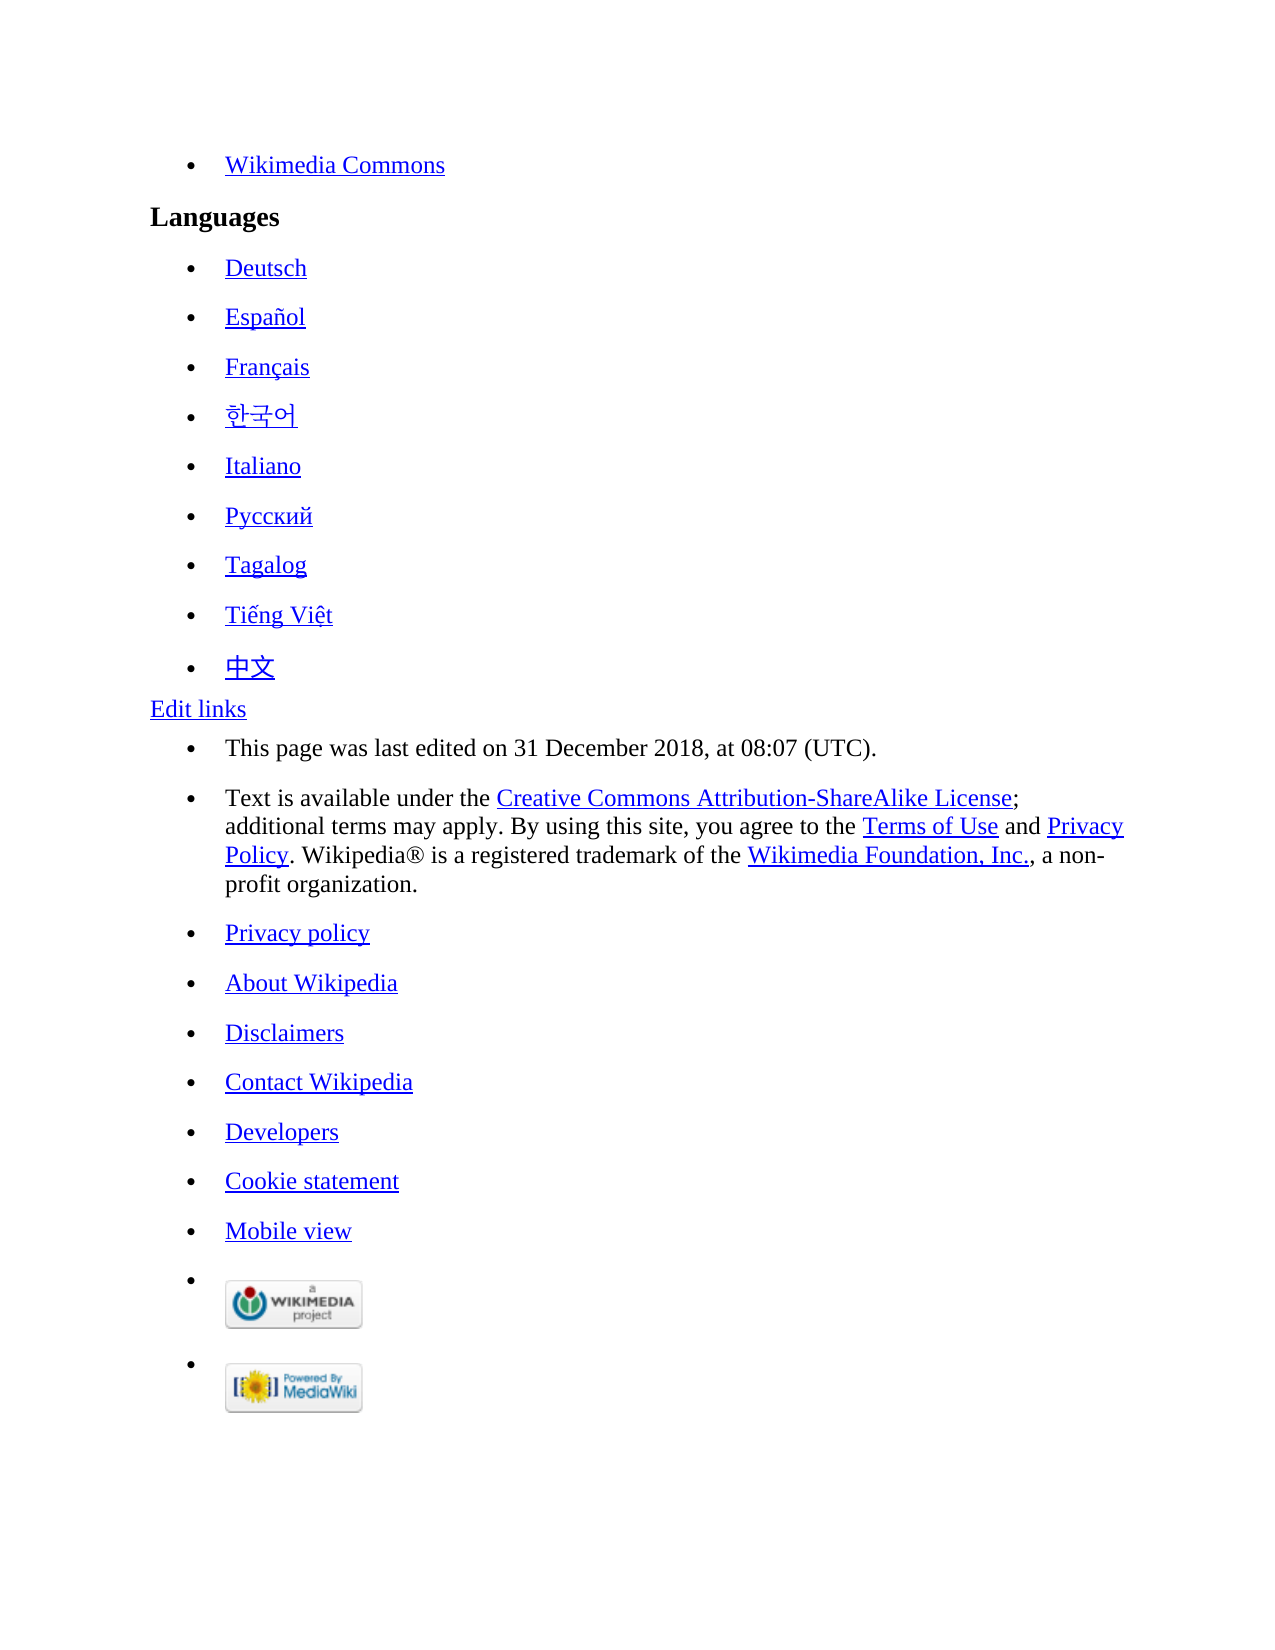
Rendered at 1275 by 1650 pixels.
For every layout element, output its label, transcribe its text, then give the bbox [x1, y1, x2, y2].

list About Wikipedia [187, 968, 1125, 997]
list Privacy policy [187, 918, 1125, 947]
list Mobile view [187, 1216, 1125, 1245]
list Русский [187, 501, 1125, 529]
list Contact Wikipedia [187, 1067, 1125, 1096]
list Español [187, 302, 1125, 331]
list 中文 [187, 649, 1125, 683]
list This page was last edited on 31 December 2018, at 08:07 (UTC). [187, 733, 1125, 762]
list Text is available under the Creative Commons Attribution-ShareAlike License; additional terms may apply. By using this site, you agree to the Terms of Use and Privacy Policy. Wikipedia® is a registered trademark of the Wikimedia Foundation, Inc., a non-profit organization. [187, 783, 1125, 898]
list Tagalog [187, 550, 1125, 579]
list Deutsch [187, 253, 1125, 282]
list Cookie statement [187, 1166, 1125, 1195]
list 한국어 [187, 402, 1125, 430]
list Wikimedia Commons [187, 150, 1125, 179]
list Italiano [187, 451, 1125, 480]
text Languages [150, 199, 1125, 232]
text Edit links [150, 694, 1125, 723]
list Developers [187, 1117, 1125, 1146]
list Français [187, 352, 1125, 381]
list Tiếng Việt [187, 600, 1125, 629]
list Disclaimers [187, 1018, 1125, 1046]
